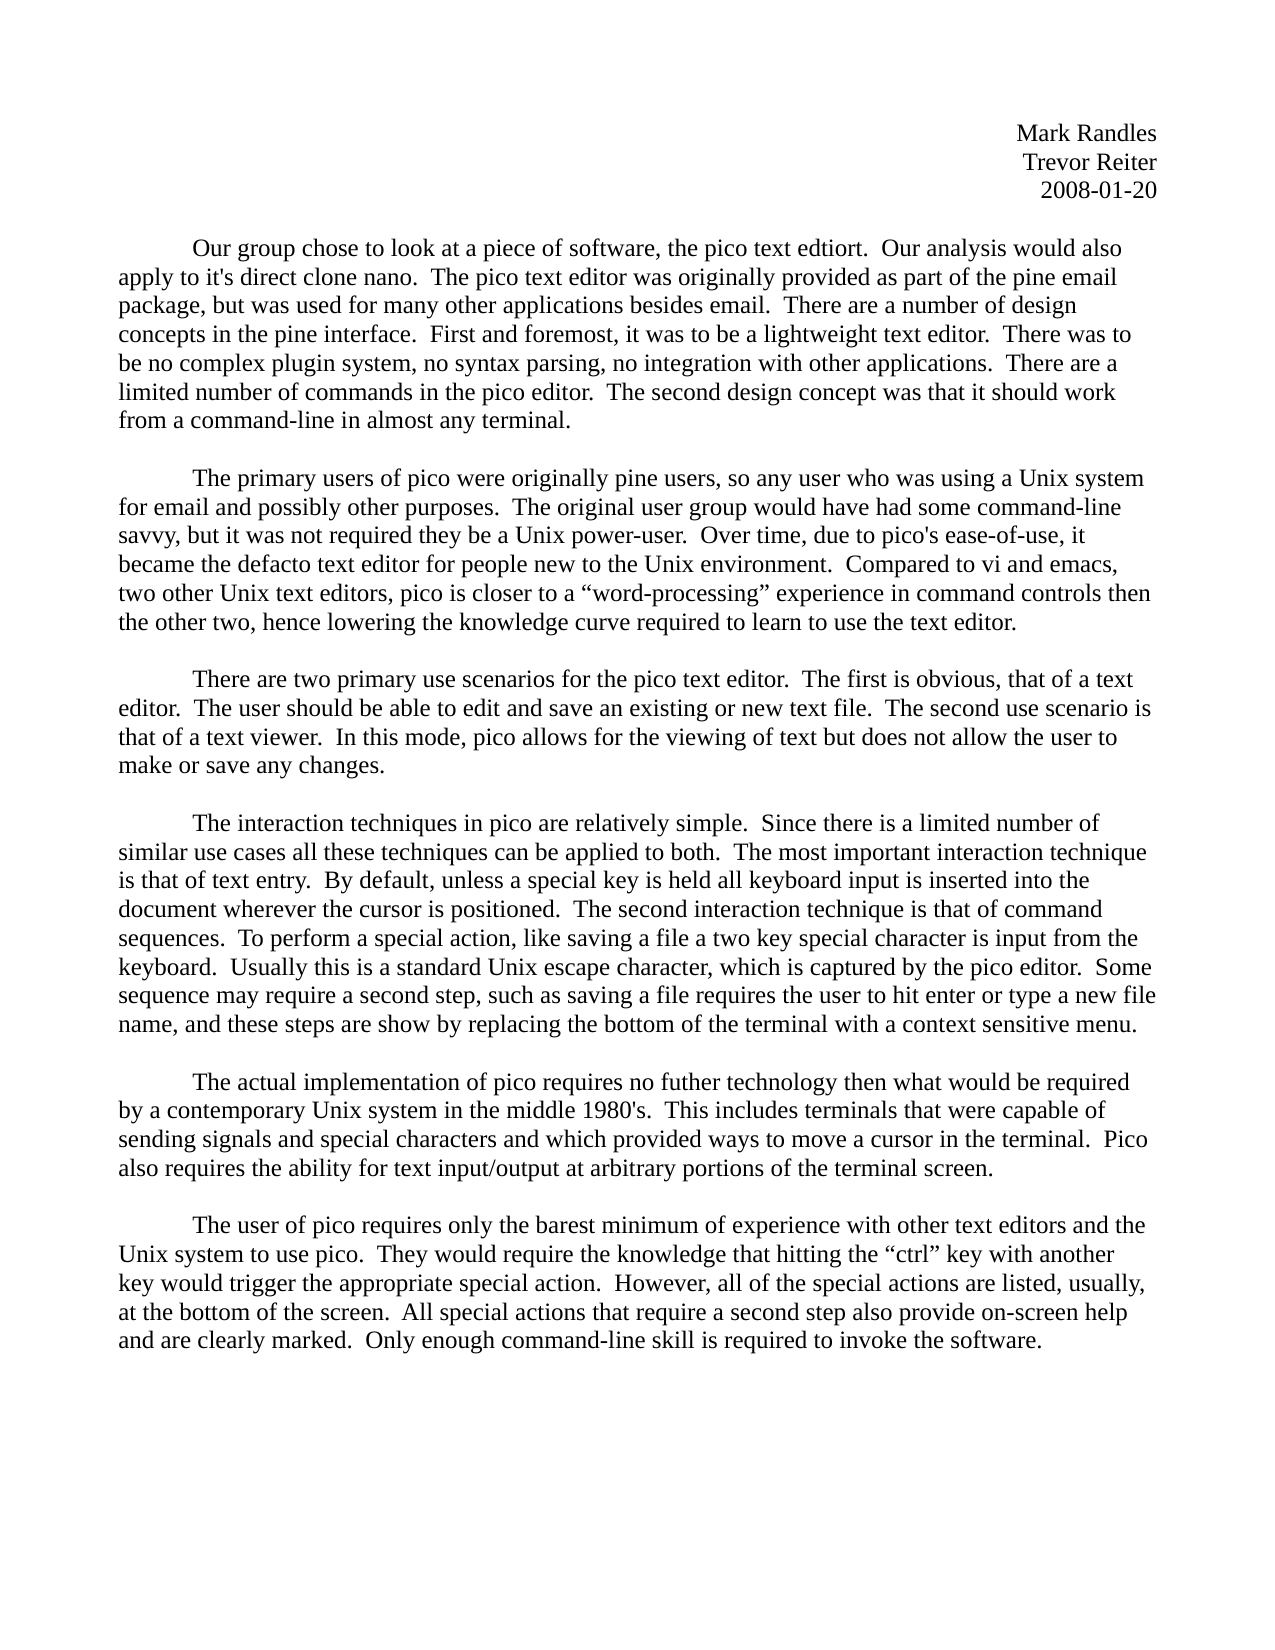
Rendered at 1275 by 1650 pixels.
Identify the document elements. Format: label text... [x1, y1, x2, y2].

text The interaction techniques in pico are relatively simple. Since there is a limited number of similar use cases all these techniques can be applied to both. The most important interaction technique is that of text entry. By default, unless a special key is held all keyboard input is inserted into the document wherever the cursor is positioned. The second interaction technique is that of command sequences. To perform a special action, like saving a file a two key special character is input from the keyboard. Usually this is a standard Unix escape character, which is captured by the pico editor. Some sequence may require a second step, such as saving a file requires the user to hit enter or type a new file name, and these steps are show by replacing the bottom of the terminal with a context sensitive menu. [118, 808, 1157, 1038]
text Mark Randles [118, 118, 1157, 147]
text Trevor Reiter [118, 147, 1157, 176]
text Our group chose to look at a piece of software, the pico text edtiort. Our analysis would also apply to it's direct clone nano. The pico text editor was originally provided as part of the pine email package, but was used for many other applications besides email. There are a number of design concepts in the pine interface. First and foremost, it was to be a lightweight text editor. There was to be no complex plugin system, no syntax parsing, no integration with other applications. There are a limited number of commands in the pico editor. The second design concept was that it should work from a command-line in almost any terminal. [118, 233, 1157, 434]
text There are two primary use scenarios for the pico text editor. The first is obvious, that of a text editor. The user should be able to edit and save an existing or new text file. The second use scenario is that of a text viewer. In this mode, pico allows for the viewing of text but does not allow the user to make or save any changes. [118, 664, 1157, 779]
text The user of pico requires only the barest minimum of experience with other text editors and the Unix system to use pico. They would require the knowledge that hitting the “ctrl” key with another key would trigger the appropriate special action. However, all of the special actions are listed, usually, at the bottom of the screen. All special actions that require a second step also provide on-screen help and are clearly marked. Only enough command-line skill is required to invoke the software. [118, 1211, 1157, 1354]
text The primary users of pico were originally pine users, so any user who was using a Unix system for email and possibly other purposes. The original user group would have had some command-line savvy, but it was not required they be a Unix power-user. Over time, due to pico's ease-of-use, it became the defacto text editor for people new to the Unix environment. Compared to vi and emacs, two other Unix text editors, pico is closer to a “word-processing” experience in command controls then the other two, hence lowering the knowledge curve required to learn to use the text editor. [118, 463, 1157, 636]
text The actual implementation of pico requires no futher technology then what would be required by a contemporary Unix system in the middle 1980's. This includes terminals that were capable of sending signals and special characters and which provided ways to move a cursor in the terminal. Pico also requires the ability for text input/output at arbitrary portions of the terminal screen. [118, 1067, 1157, 1182]
text 2008-01-20 [118, 176, 1157, 204]
